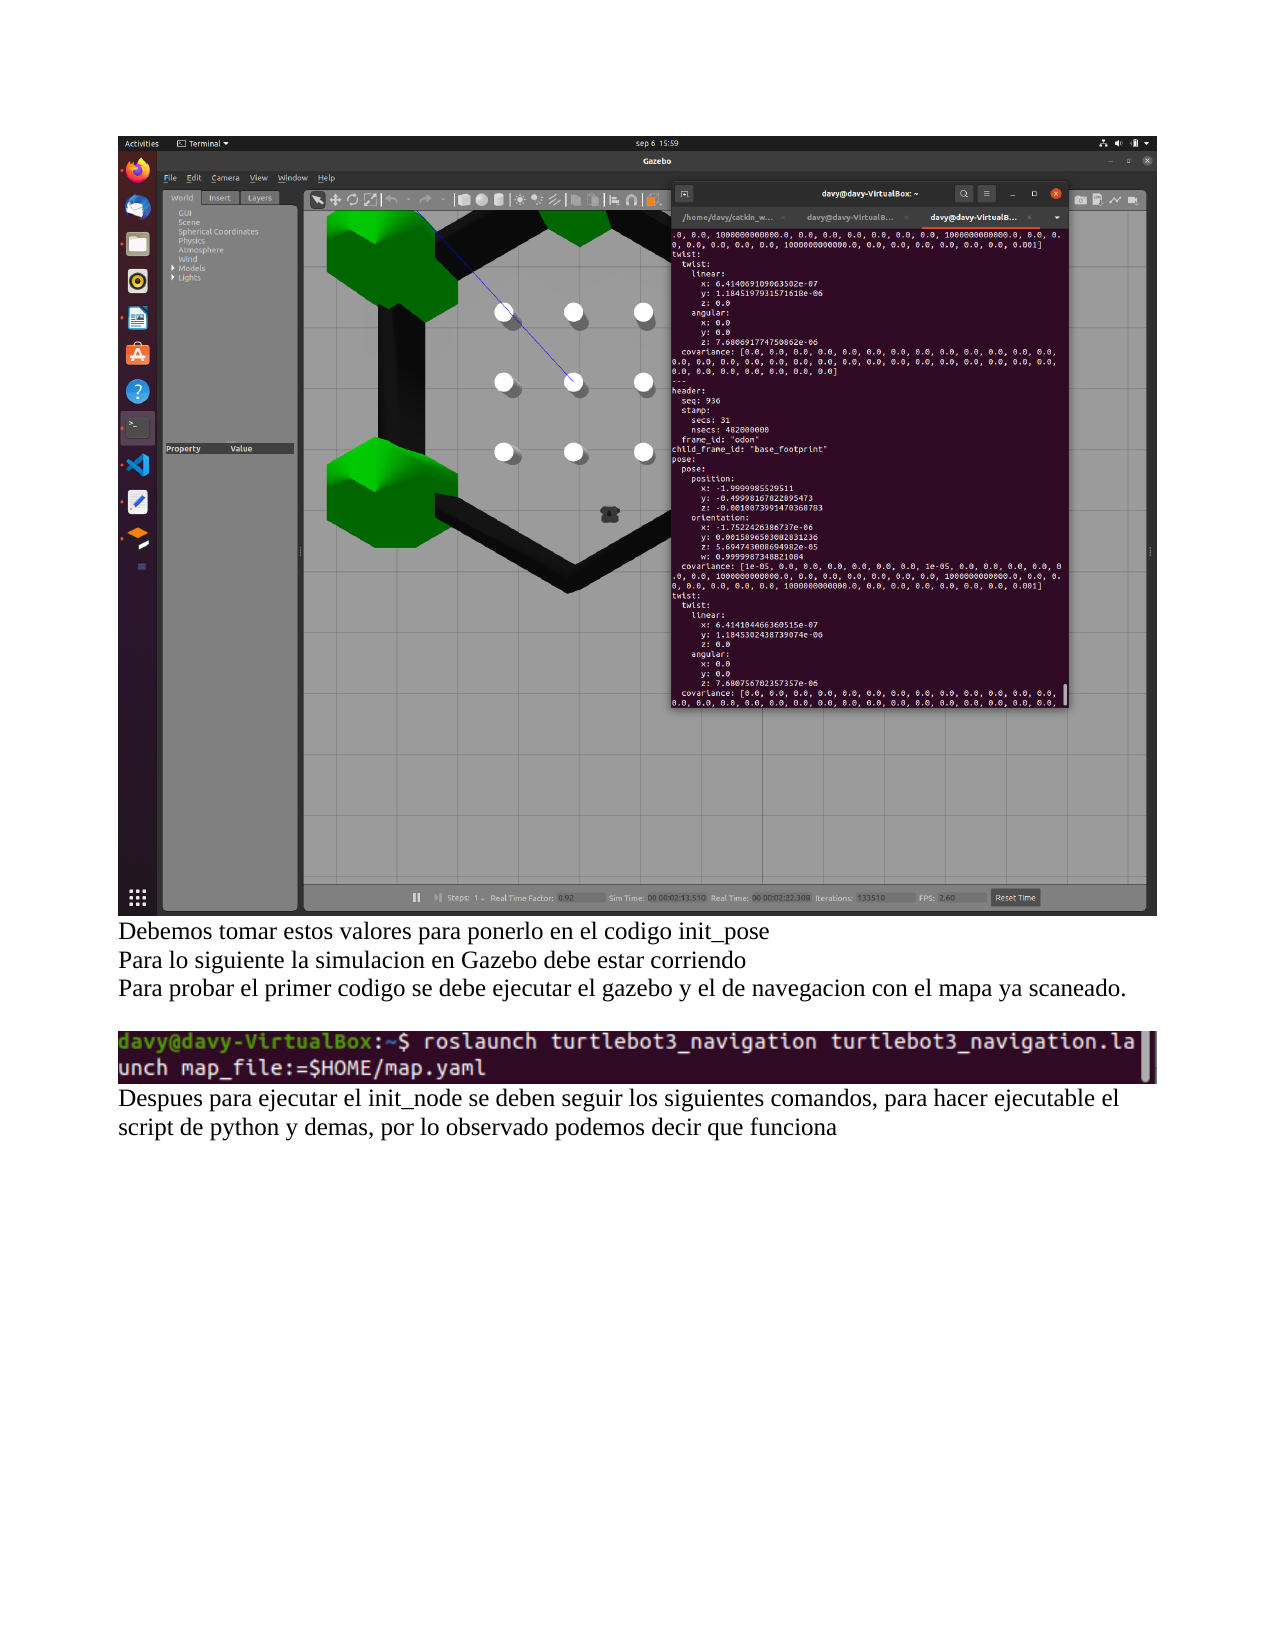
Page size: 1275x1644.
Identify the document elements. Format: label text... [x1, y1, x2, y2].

text Despues para ejecutar el init_node se deben seguir los siguientes comandos, para hacer ejecutable el script de python y demas, por lo observado podemos decir que funciona [118, 1084, 1157, 1141]
text Para probar el primer codigo se debe ejecutar el gazebo y el de navegacion con el mapa ya scaneado. [118, 973, 1157, 1002]
text Debemos tomar estos valores para ponerlo en el codigo init_pose [118, 916, 1157, 945]
text [118, 118, 1157, 136]
picture [118, 1031, 1157, 1084]
text Para lo siguiente la simulacion en Gazebo debe estar corriendo [118, 945, 1157, 973]
picture [118, 136, 1157, 916]
